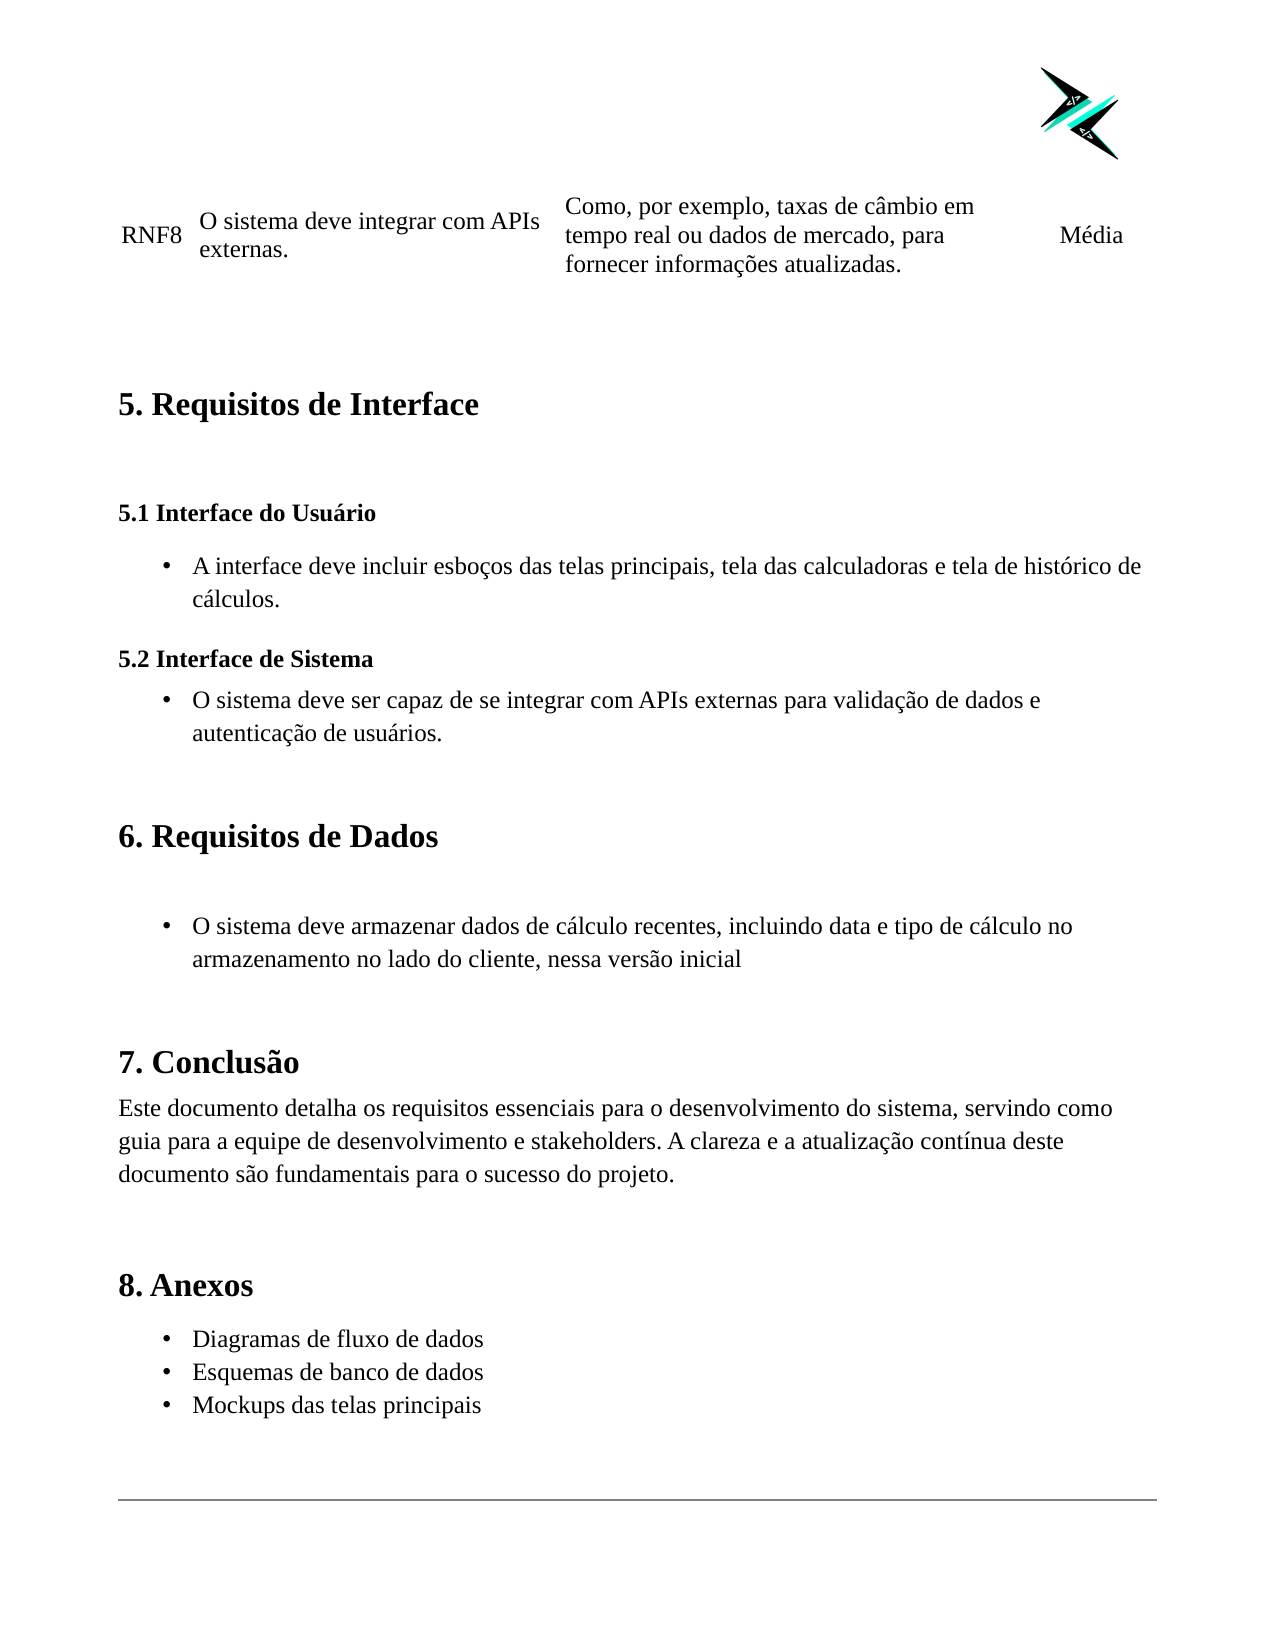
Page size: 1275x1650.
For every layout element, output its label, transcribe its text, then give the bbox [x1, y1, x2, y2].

subtitle 5. Requisitos de Interface [118, 384, 1157, 422]
list O sistema deve ser capaz de se integrar com APIs externas para validação de dados e autenticação de usuários. [162, 685, 1157, 747]
list O sistema deve armazenar dados de cálculo recentes, incluindo data e tipo de cálculo no armazenamento no lado do cliente, nessa versão inicial [162, 911, 1157, 973]
table_cell O sistema deve integrar com APIs externas. [196, 189, 562, 281]
table_cell Como, por exemplo, taxas de câmbio em tempo real ou dados de mercado, para fornecer informações atualizadas. [562, 189, 1026, 281]
list Diagramas de fluxo de dados [162, 1324, 1157, 1353]
list A interface deve incluir esboços das telas principais, tela das calculadoras e tela de histórico de cálculos. [162, 551, 1157, 612]
list Mockups das telas principais [162, 1390, 1157, 1419]
text Este documento detalha os requisitos essenciais para o desenvolvimento do sistema, servindo como guia para a equipe de desenvolvimento e stakeholders. A clareza e a atualização contínua deste documento são fundamentais para o sucesso do projeto. [118, 1093, 1157, 1188]
table_cell RNF8 [118, 189, 196, 281]
subtitle 6. Requisitos de Dados [118, 816, 1157, 855]
table_cell Média [1026, 189, 1157, 281]
picture [1017, 51, 1142, 176]
subtitle 7. Conclusão [118, 1042, 1157, 1080]
text 8. Anexos [118, 1265, 1157, 1303]
subtitle 5.2 Interface de Sistema [118, 644, 1157, 673]
subtitle 5.1 Interface do Usuário [118, 498, 1157, 527]
list Esquemas de banco de dados [162, 1357, 1157, 1386]
